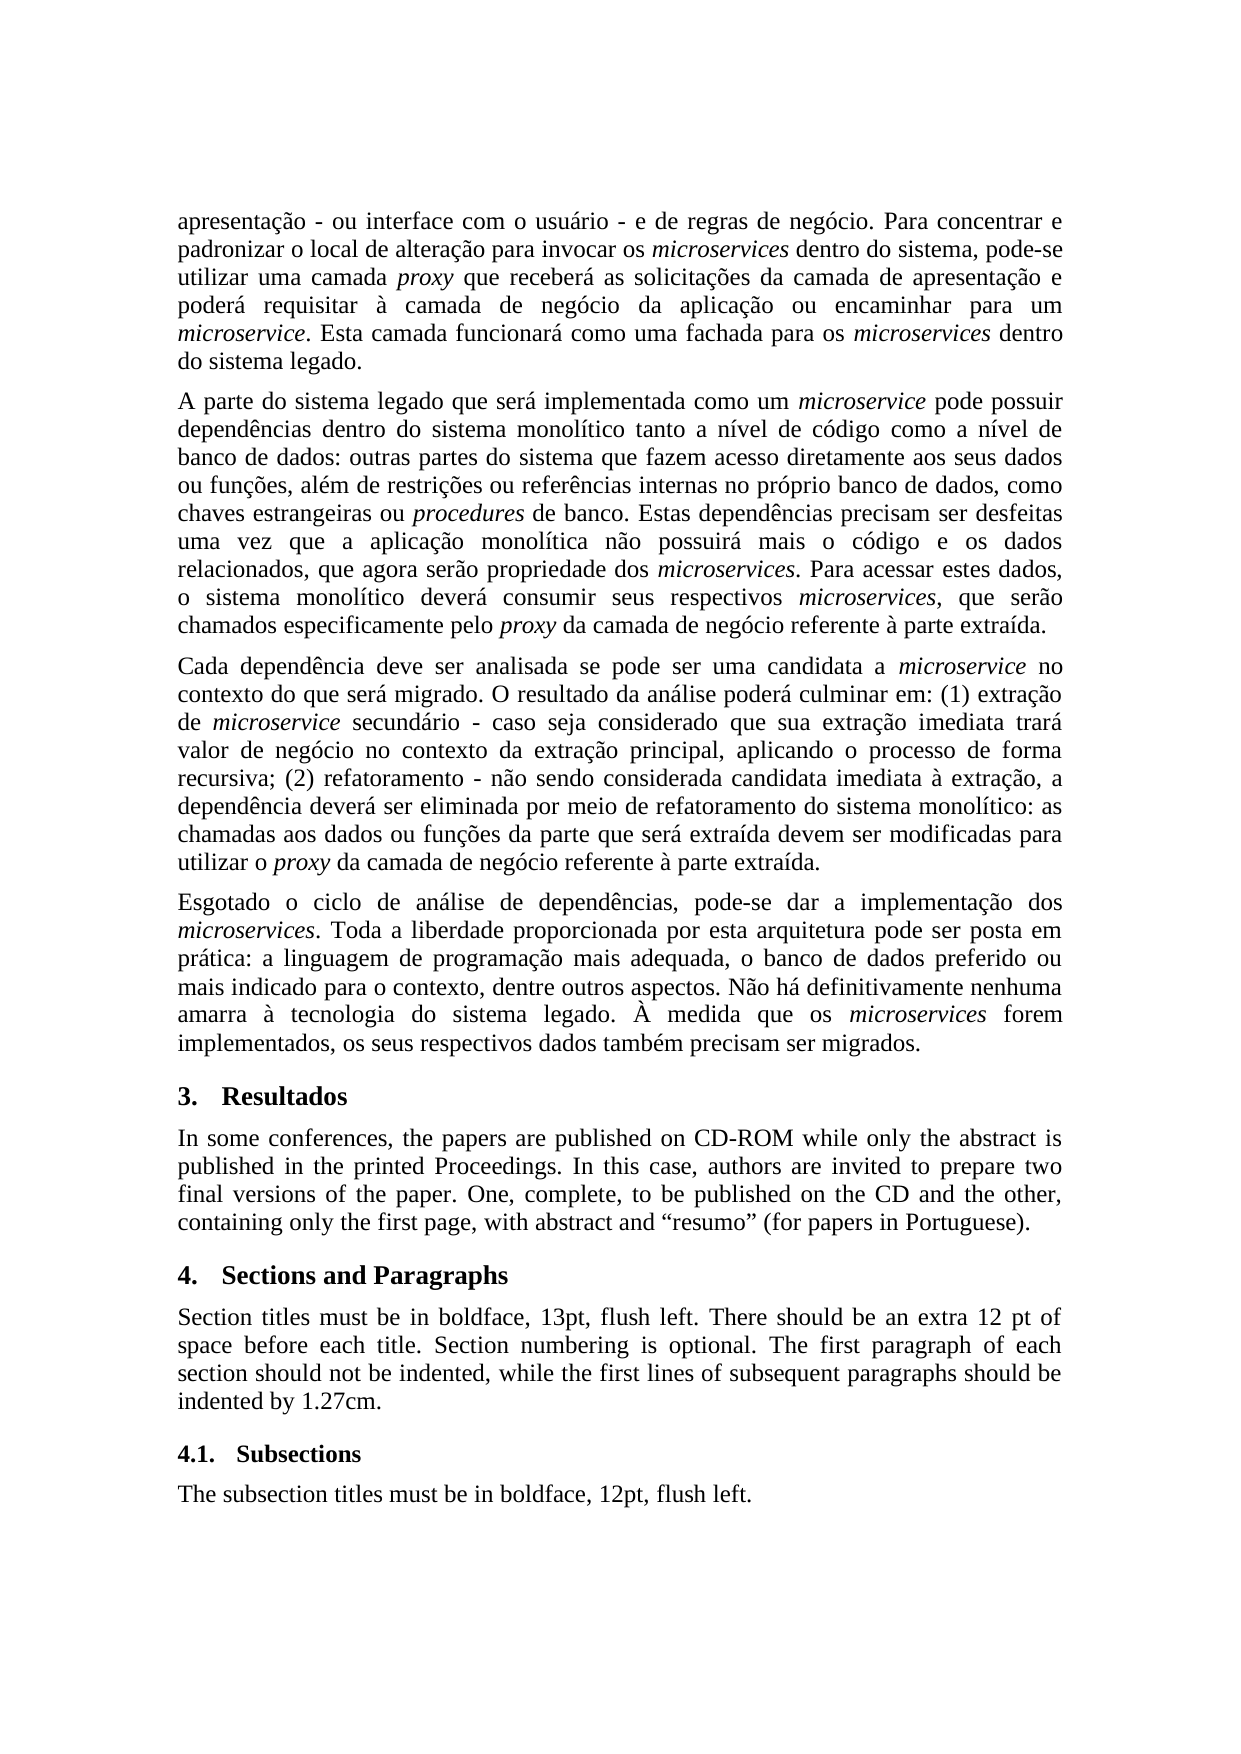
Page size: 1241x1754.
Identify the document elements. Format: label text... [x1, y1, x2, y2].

text Section titles must be in boldface, 13pt, flush left. There should be an extra 12 pt of space before each title. Section numbering is optional. The first paragraph of each section should not be indented, while the first lines of subsequent paragraphs should be indented by 1.27cm. [177, 1303, 1063, 1415]
title Resultados [177, 1081, 1063, 1111]
title Sections and Paragraphs [177, 1261, 1063, 1291]
text The subsection titles must be in boldface, 12pt, flush left. [177, 1480, 1063, 1508]
text Esgotado o ciclo de análise de dependências, pode-se dar a implementação dos microservices. Toda a liberdade proporcionada por esta arquitetura pode ser posta em prática: a linguagem de programação mais adequada, o banco de dados preferido ou mais indicado para o contexto, dentre outros aspectos. Não há definitivamente nenhuma amarra à tecnologia do sistema legado. À medida que os microservices forem implementados, os seus respectivos dados também precisam ser migrados. [177, 888, 1063, 1056]
text Cada dependência deve ser analisada se pode ser uma candidata a microservice no contexto do que será migrado. O resultado da análise poderá culminar em: (1) extração de microservice secundário - caso seja considerado que sua extração imediata trará valor de negócio no contexto da extração principal, aplicando o processo de forma recursiva; (2) refatoramento - não sendo considerada candidata imediata à extração, a dependência deverá ser eliminada por meio de refatoramento do sistema monolítico: as chamadas aos dados ou funções da parte que será extraída devem ser modificadas para utilizar o proxy da camada de negócio referente à parte extraída. [177, 652, 1063, 876]
title Subsections [177, 1440, 1063, 1468]
text A parte do sistema legado que será implementada como um microservice pode possuir dependências dentro do sistema monolítico tanto a nível de código como a nível de banco de dados: outras partes do sistema que fazem acesso diretamente aos seus dados ou funções, além de restrições ou referências internas no próprio banco de dados, como chaves estrangeiras ou procedures de banco. Estas dependências precisam ser desfeitas uma vez que a aplicação monolítica não possuirá mais o código e os dados relacionados, que agora serão propriedade dos microservices. Para acessar estes dados, o sistema monolítico deverá consumir seus respectivos microservices, que serão chamados especificamente pelo proxy da camada de negócio referente à parte extraída. [177, 387, 1063, 639]
text apresentação - ou interface com o usuário - e de regras de negócio. Para concentrar e padronizar o local de alteração para invocar os microservices dentro do sistema, pode-se utilizar uma camada proxy que receberá as solicitações da camada de apresentação e poderá requisitar à camada de negócio da aplicação ou encaminhar para um microservice. Esta camada funcionará como uma fachada para os microservices dentro do sistema legado. [177, 207, 1063, 375]
text In some conferences, the papers are published on CD-ROM while only the abstract is published in the printed Proceedings. In this case, authors are invited to prepare two final versions of the paper. One, complete, to be published on the CD and the other, containing only the first page, with abstract and “resumo” (for papers in Portuguese). [177, 1124, 1063, 1236]
